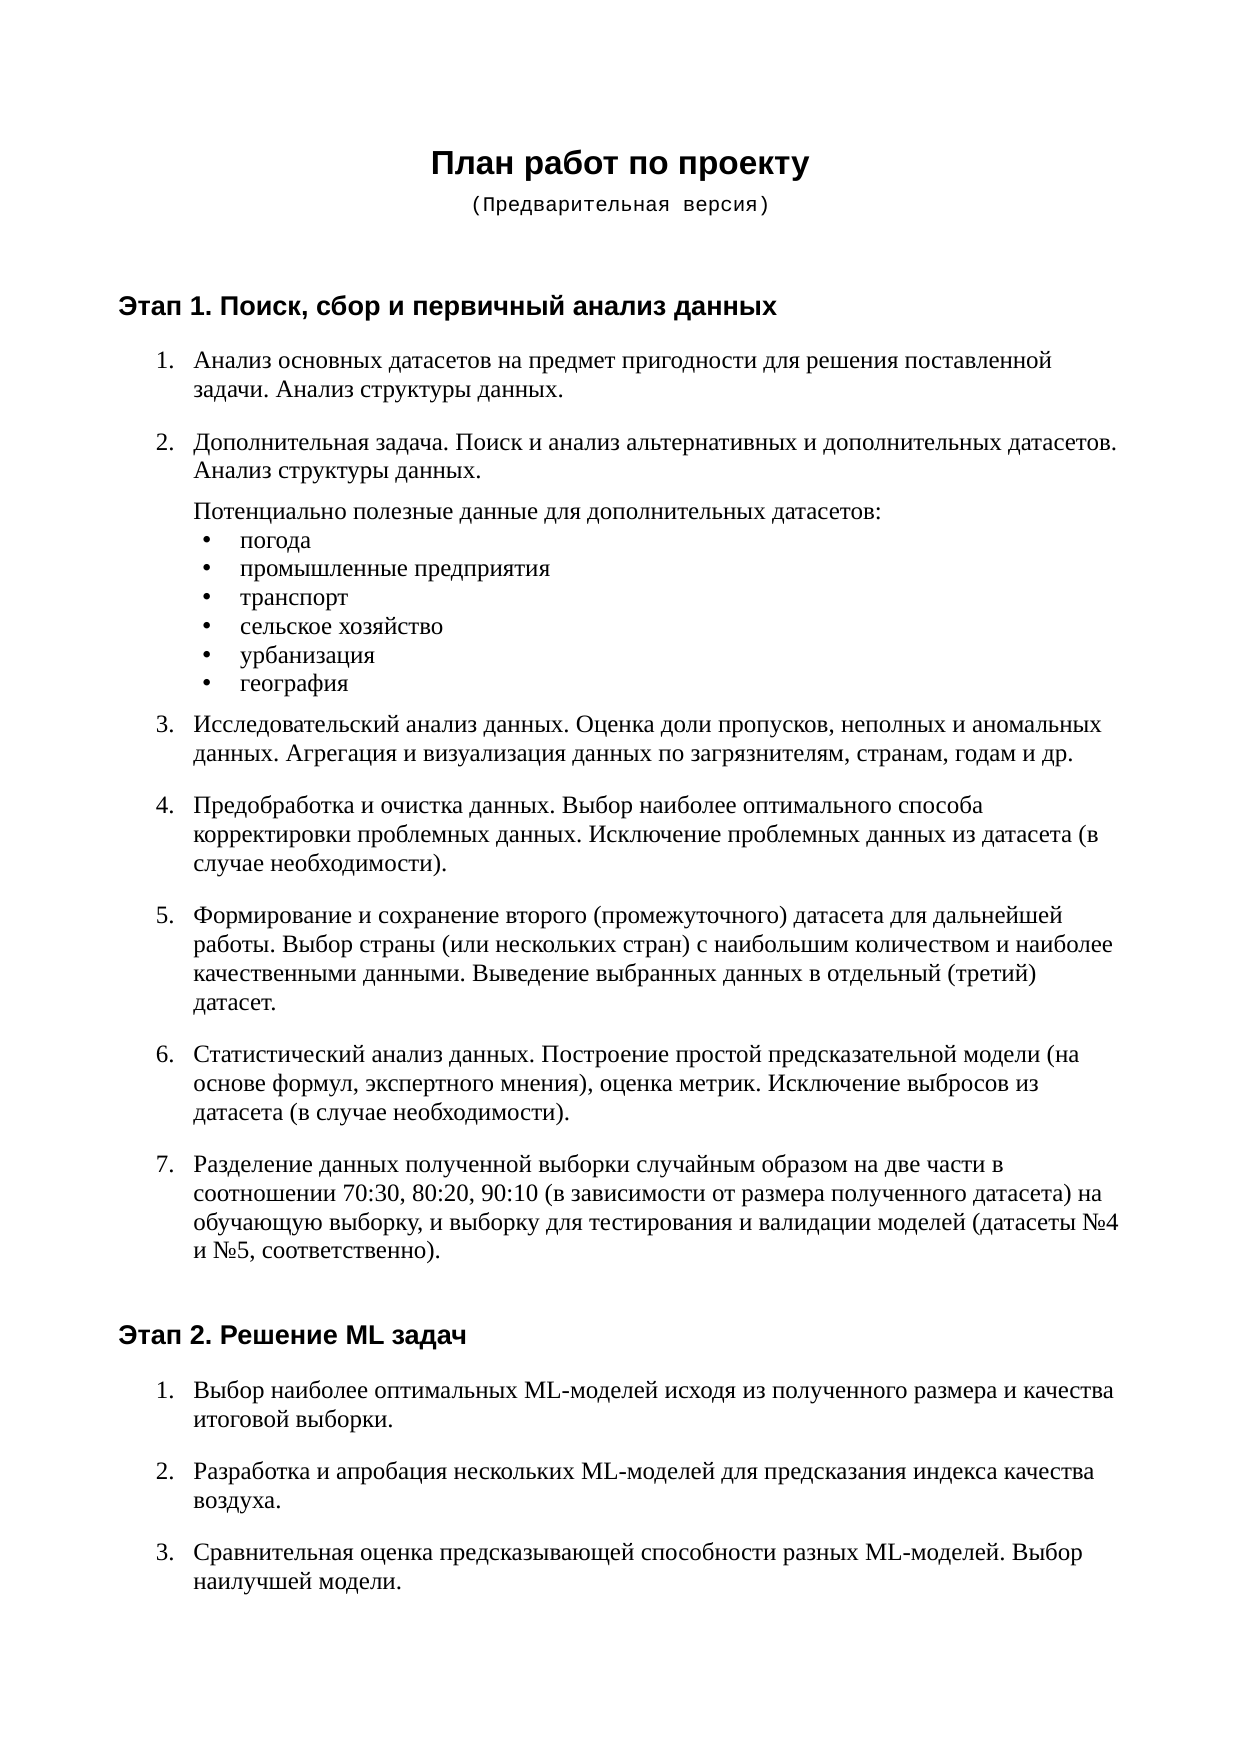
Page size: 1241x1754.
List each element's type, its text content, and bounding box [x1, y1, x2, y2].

list Выбор наиболее оптимальных ML-моделей исходя из полученного размера и качества итоговой выборки. [156, 1375, 1122, 1432]
list Анализ основных датасетов на предмет пригодности для решения поставленной задачи. Анализ структуры данных. [156, 345, 1122, 403]
list Потенциально полезные данные для дополнительных датасетов: [156, 496, 1122, 525]
list Разработка и апробация нескольких ML-моделей для предсказания индекса качества воздуха. [156, 1456, 1122, 1514]
list транспорт [202, 582, 1122, 611]
list погода [202, 525, 1122, 553]
text (Предварительная версия) [118, 194, 1122, 218]
list Дополнительная задача. Поиск и анализ альтернативных и дополнительных датасетов. Анализ структуры данных. [156, 427, 1122, 484]
list урбанизация [202, 640, 1122, 668]
list сельское хозяйство [202, 611, 1122, 640]
subtitle Этап 1. Поиск, сбор и первичный анализ данных [118, 290, 1122, 321]
list Сравнительная оценка предсказывающей способности разных ML-моделей. Выбор наилучшей модели. [156, 1537, 1122, 1595]
list география [202, 668, 1122, 697]
list Формирование и сохранение второго (промежуточного) датасета для дальнейшей работы. Выбор страны (или нескольких стран) с наибольшим количеством и наиболее качественными данными. Выведение выбранных данных в отдельный (третий) датасет. [156, 900, 1122, 1015]
title План работ по проекту [118, 143, 1122, 182]
list Статистический анализ данных. Построение простой предсказательной модели (на основе формул, экспертного мнения), оценка метрик. Исключение выбросов из датасета (в случае необходимости). [156, 1039, 1122, 1125]
subtitle Этап 2. Решение ML задач [118, 1319, 1122, 1351]
list Исследовательский анализ данных. Оценка доли пропусков, неполных и аномальных данных. Агрегация и визуализация данных по загрязнителям, странам, годам и др. [156, 709, 1122, 767]
list Разделение данных полученной выборки случайным образом на две части в соотношении 70:30, 80:20, 90:10 (в зависимости от размера полученного датасета) на обучающую выборку, и выборку для тестирования и валидации моделей (датасеты №4 и №5, соответственно). [156, 1149, 1122, 1264]
list промышленные предприятия [202, 553, 1122, 582]
list Предобработка и очистка данных. Выбор наиболее оптимального способа корректировки проблемных данных. Исключение проблемных данных из датасета (в случае необходимости). [156, 790, 1122, 877]
